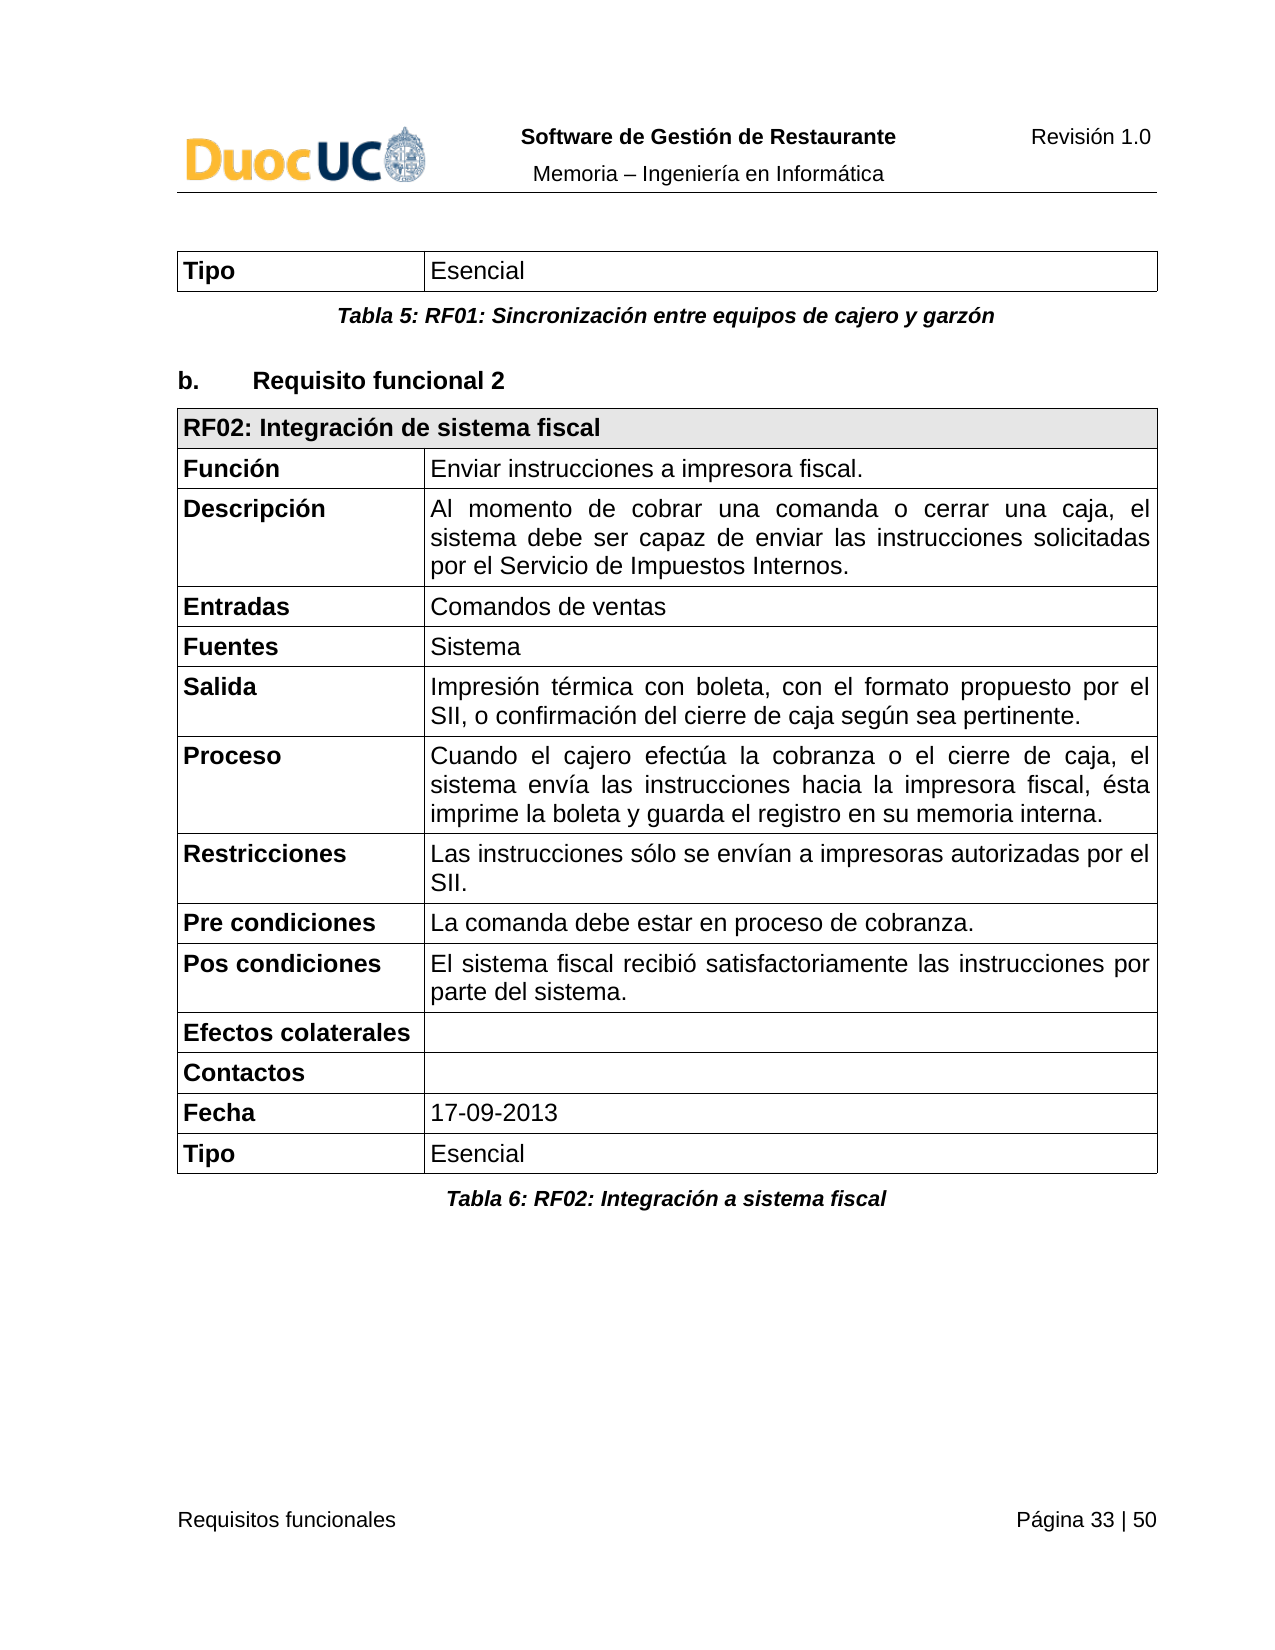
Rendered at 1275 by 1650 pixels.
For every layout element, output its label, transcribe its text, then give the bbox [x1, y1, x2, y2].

table_cell Efectos colaterales [178, 1013, 424, 1052]
table_cell Entradas [178, 587, 424, 626]
table_cell Enviar instrucciones a impresora fiscal. [425, 449, 1157, 488]
table_cell Esencial [425, 1134, 1157, 1173]
table_cell 17-09-2013 [425, 1094, 1157, 1133]
picture [182, 123, 426, 187]
table_cell Al momento de cobrar una comanda o cerrar una caja, el sistema debe ser capaz de enviar las instrucciones solicitadas por el Servicio de Impuestos Internos. [425, 489, 1157, 586]
table_cell Sistema [425, 627, 1157, 666]
table_cell Fecha [178, 1094, 424, 1133]
table_cell Restricciones [178, 834, 424, 902]
text Tabla 6: RF02: Integración a sistema fiscal [177, 1186, 1157, 1211]
table_cell Proceso [178, 737, 424, 833]
table_header RF02: Integración de sistema fiscal [178, 409, 1157, 448]
table_cell Descripción [178, 489, 424, 586]
table_cell Comandos de ventas [425, 587, 1157, 626]
text Tabla 5: RF01: Sincronización entre equipos de cajero y garzón [177, 303, 1157, 329]
table_cell Tipo [178, 252, 424, 291]
table_cell La comanda debe estar en proceso de cobranza. [425, 904, 1157, 943]
table_cell Cuando el cajero efectúa la cobranza o el cierre de caja, el sistema envía las instrucciones hacia la impresora fiscal, ésta imprime la boleta y guarda el registro en su memoria interna. [425, 737, 1157, 833]
table_cell El sistema fiscal recibió satisfactoriamente las instrucciones por parte del sistema. [425, 944, 1157, 1012]
subtitle Requisito funcional 2 [177, 366, 1157, 395]
table_cell Impresión térmica con boleta, con el formato propuesto por el SII, o confirmación del cierre de caja según sea pertinente. [425, 667, 1157, 736]
table_cell Esencial [425, 252, 1157, 291]
table_cell Función [178, 449, 424, 488]
table_cell [425, 1053, 1157, 1092]
table_cell Salida [178, 667, 424, 736]
table_cell Pos condiciones [178, 944, 424, 1012]
table_cell Fuentes [178, 627, 424, 666]
table_cell Pre condiciones [178, 904, 424, 943]
table_cell Contactos [178, 1053, 424, 1092]
table_cell Las instrucciones sólo se envían a impresoras autorizadas por el SII. [425, 834, 1157, 902]
table_cell Tipo [178, 1134, 424, 1173]
table_cell [425, 1013, 1157, 1052]
